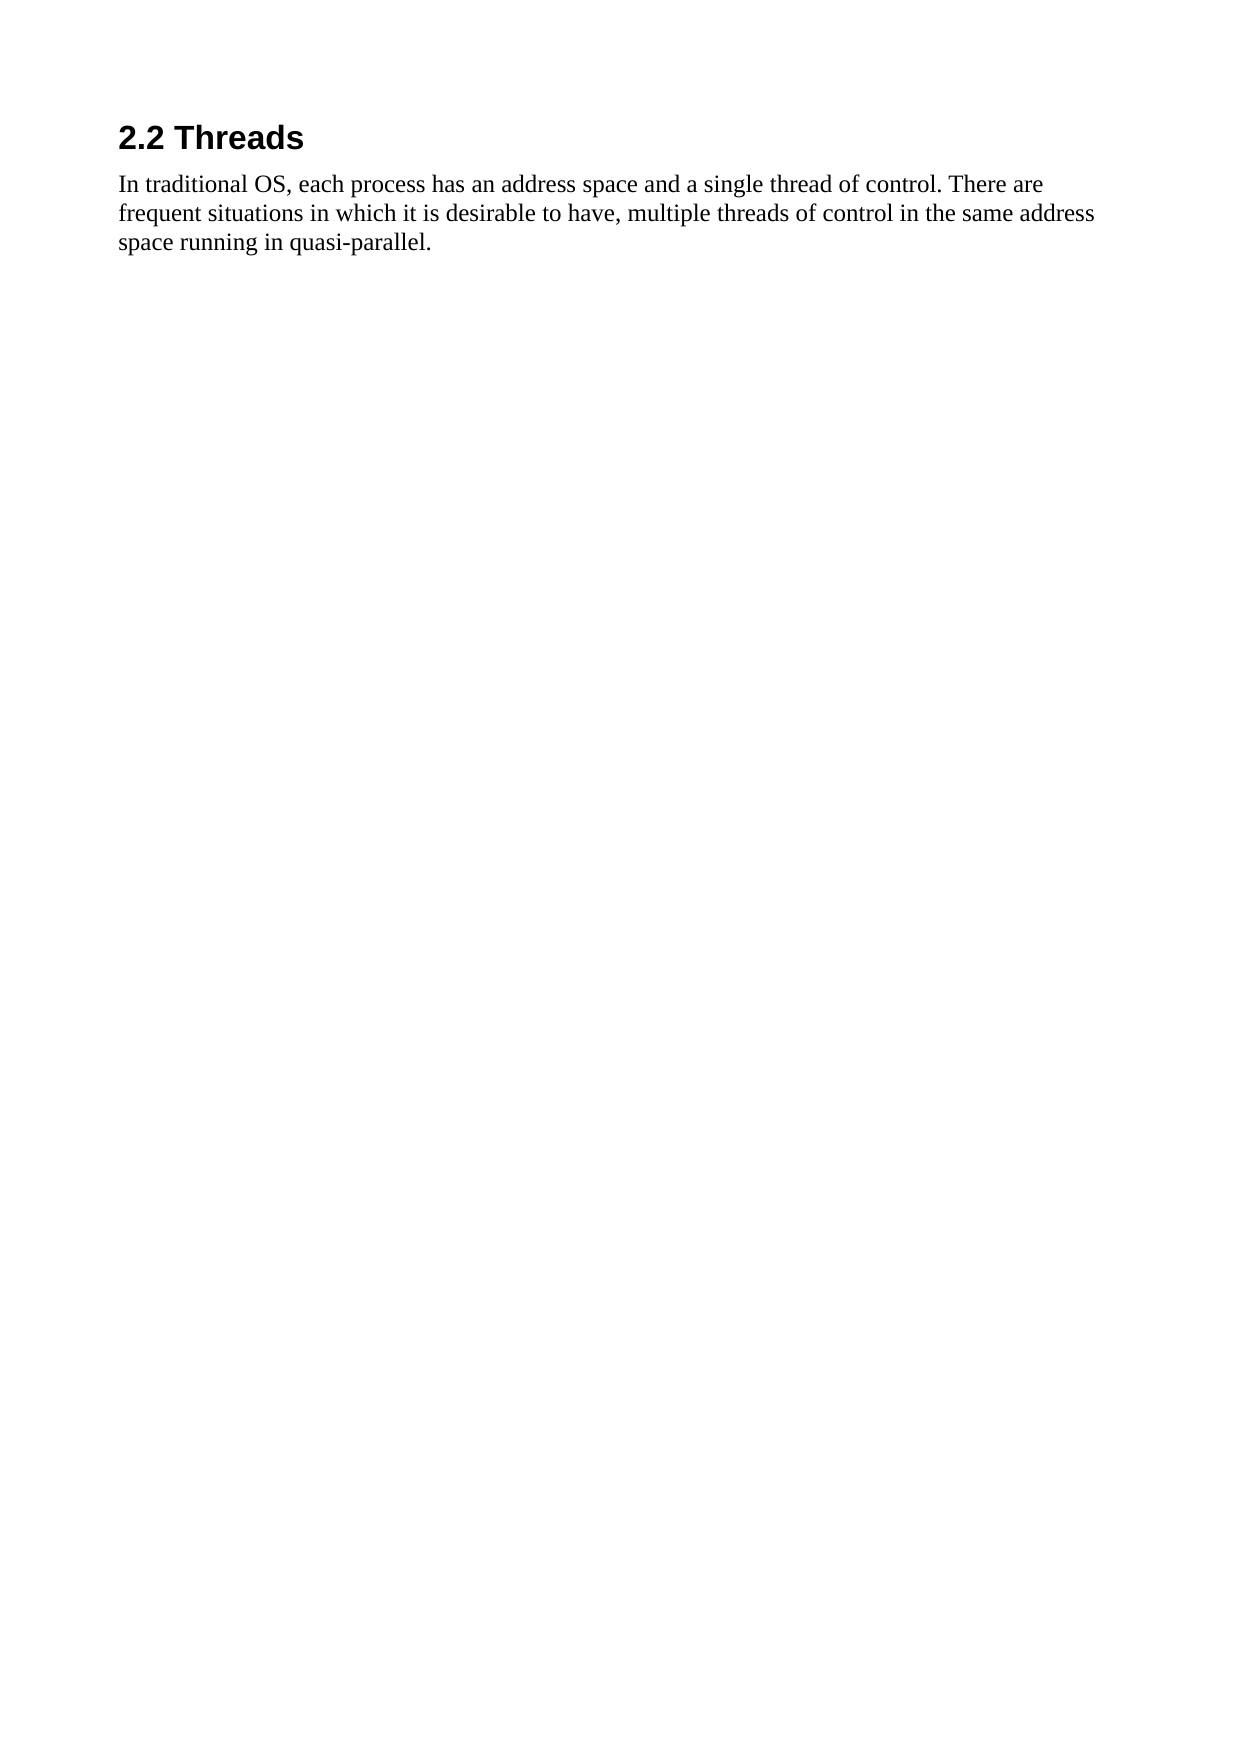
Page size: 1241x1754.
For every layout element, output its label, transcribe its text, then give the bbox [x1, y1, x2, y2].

subtitle 2.2 Threads [118, 118, 1122, 157]
text In traditional OS, each process has an address space and a single thread of control. There are frequent situations in which it is desirable to have, multiple threads of control in the same address space running in quasi-parallel. [118, 169, 1122, 256]
